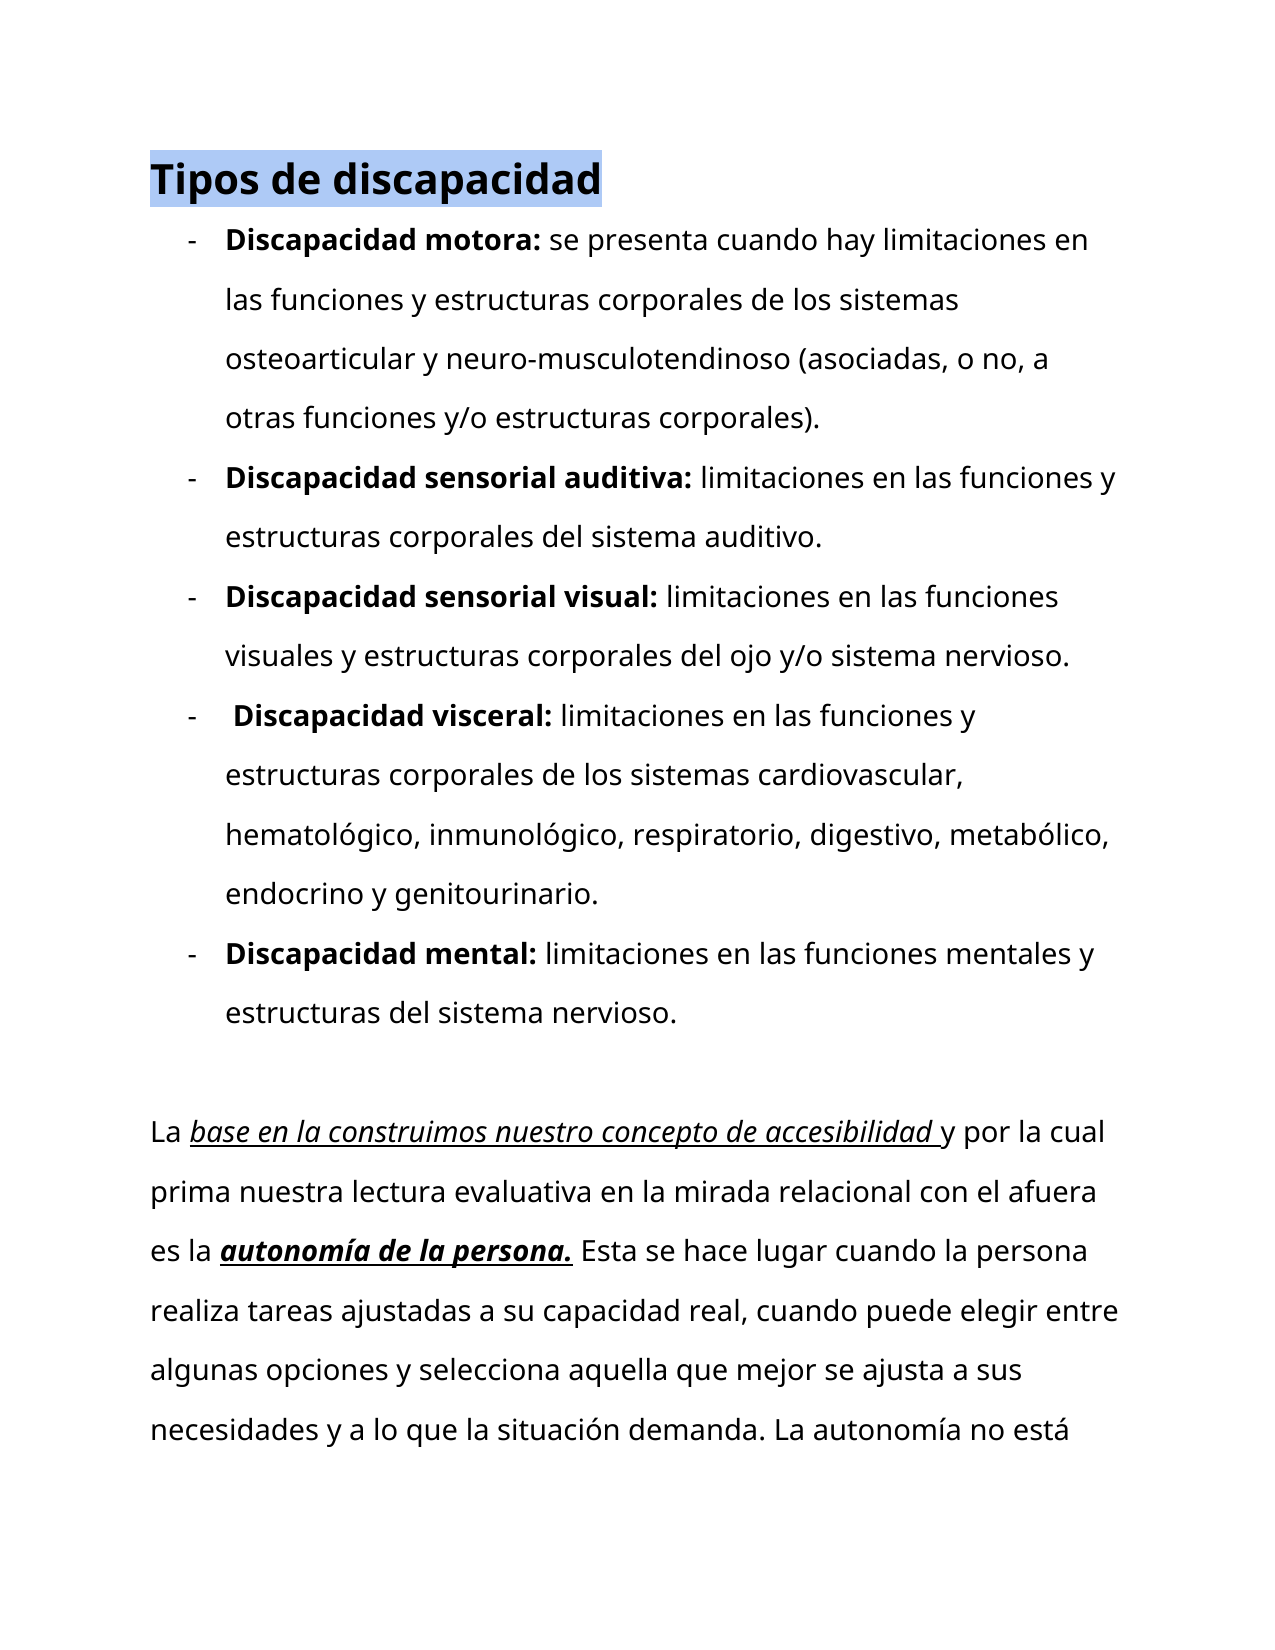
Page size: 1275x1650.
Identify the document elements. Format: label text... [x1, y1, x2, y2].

list Discapacidad mental: limitaciones en las funciones mentales y estructuras del sistema nervioso. [187, 933, 1125, 1032]
subtitle Tipos de discapacidad [602, 150, 1125, 207]
list Discapacidad visceral: limitaciones en las funciones y estructuras corporales de los sistemas cardiovascular, hematológico, inmunológico, respiratorio, digestivo, metabólico, endocrino y genitourinario. [187, 695, 1125, 913]
list Discapacidad sensorial visual: limitaciones en las funciones visuales y estructuras corporales del ojo y/o sistema nervioso. [187, 576, 1125, 675]
list Discapacidad sensorial auditiva: limitaciones en las funciones y estructuras corporales del sistema auditivo. [187, 457, 1125, 556]
text La base en la construimos nuestro concepto de accesibilidad y por la cual prima nuestra lectura evaluativa en la mirada relacional con el afuera es la autonomía de la persona. Esta se hace lugar cuando la persona realiza tareas ajustadas a su capacidad real, cuando puede elegir entre algunas opciones y selecciona aquella que mejor se ajusta a sus necesidades y a lo que la situación demanda. La autonomía no está [150, 1111, 1125, 1448]
list Discapacidad motora: se presenta cuando hay limitaciones en las funciones y estructuras corporales de los sistemas osteoarticular y neuro-musculotendinoso (asociadas, o no, a otras funciones y/o estructuras corporales). [187, 219, 1125, 437]
